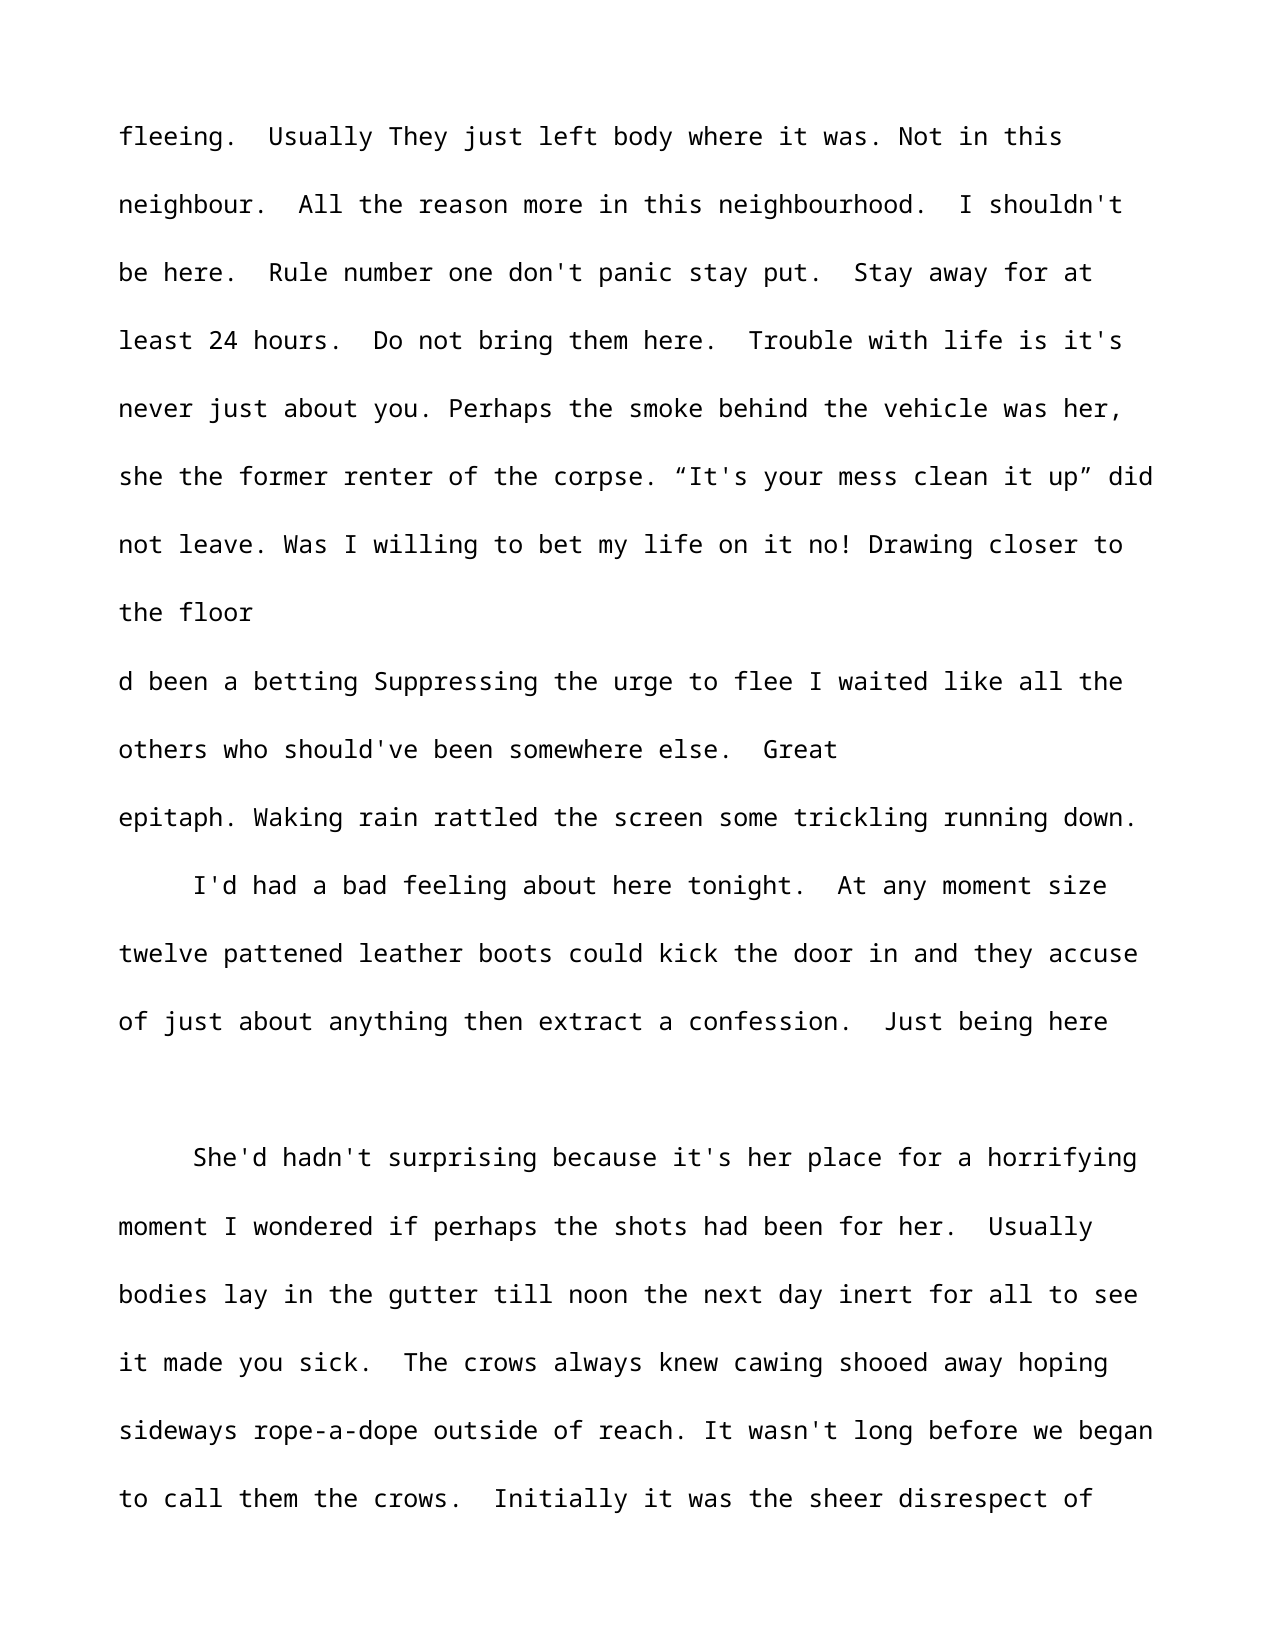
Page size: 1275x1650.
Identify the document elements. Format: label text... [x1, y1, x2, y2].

text it made you sick. The crows always knew cawing shooed away hoping sideways rope-a-dope outside of reach. It wasn't long before we began to call them the crows. Initially it was the sheer disrespect of [118, 1344, 1157, 1515]
text I'd had a bad feeling about here tonight. At any moment size twelve pattened leather boots could kick the door in and they accuse of just about anything then extract a confession. Just being here [118, 867, 1157, 1038]
text fleeing. Usually They just left body where it was. Not in this neighbour. All the reason more in this neighbourhood. I shouldn't be here. Rule number one don't panic stay put. Stay away for at least 24 hours. Do not bring them here. Trouble with life is it's never just about you. Perhaps the smoke behind the vehicle was her, she the former renter of the corpse. “It's your mess clean it up” did not leave. Was I willing to bet my life on it no! Drawing closer to the floor [118, 118, 1157, 629]
text d been a betting Suppressing the urge to flee I waited like all the others who should've been somewhere else. Great [118, 663, 1157, 765]
text epitaph. Waking rain rattled the screen some trickling running down. [118, 799, 1157, 833]
text She'd hadn't surprising because it's her place for a horrifying moment I wondered if perhaps the shots had been for her. Usually bodies lay in the gutter till noon the next day inert for all to see [118, 1140, 1157, 1310]
